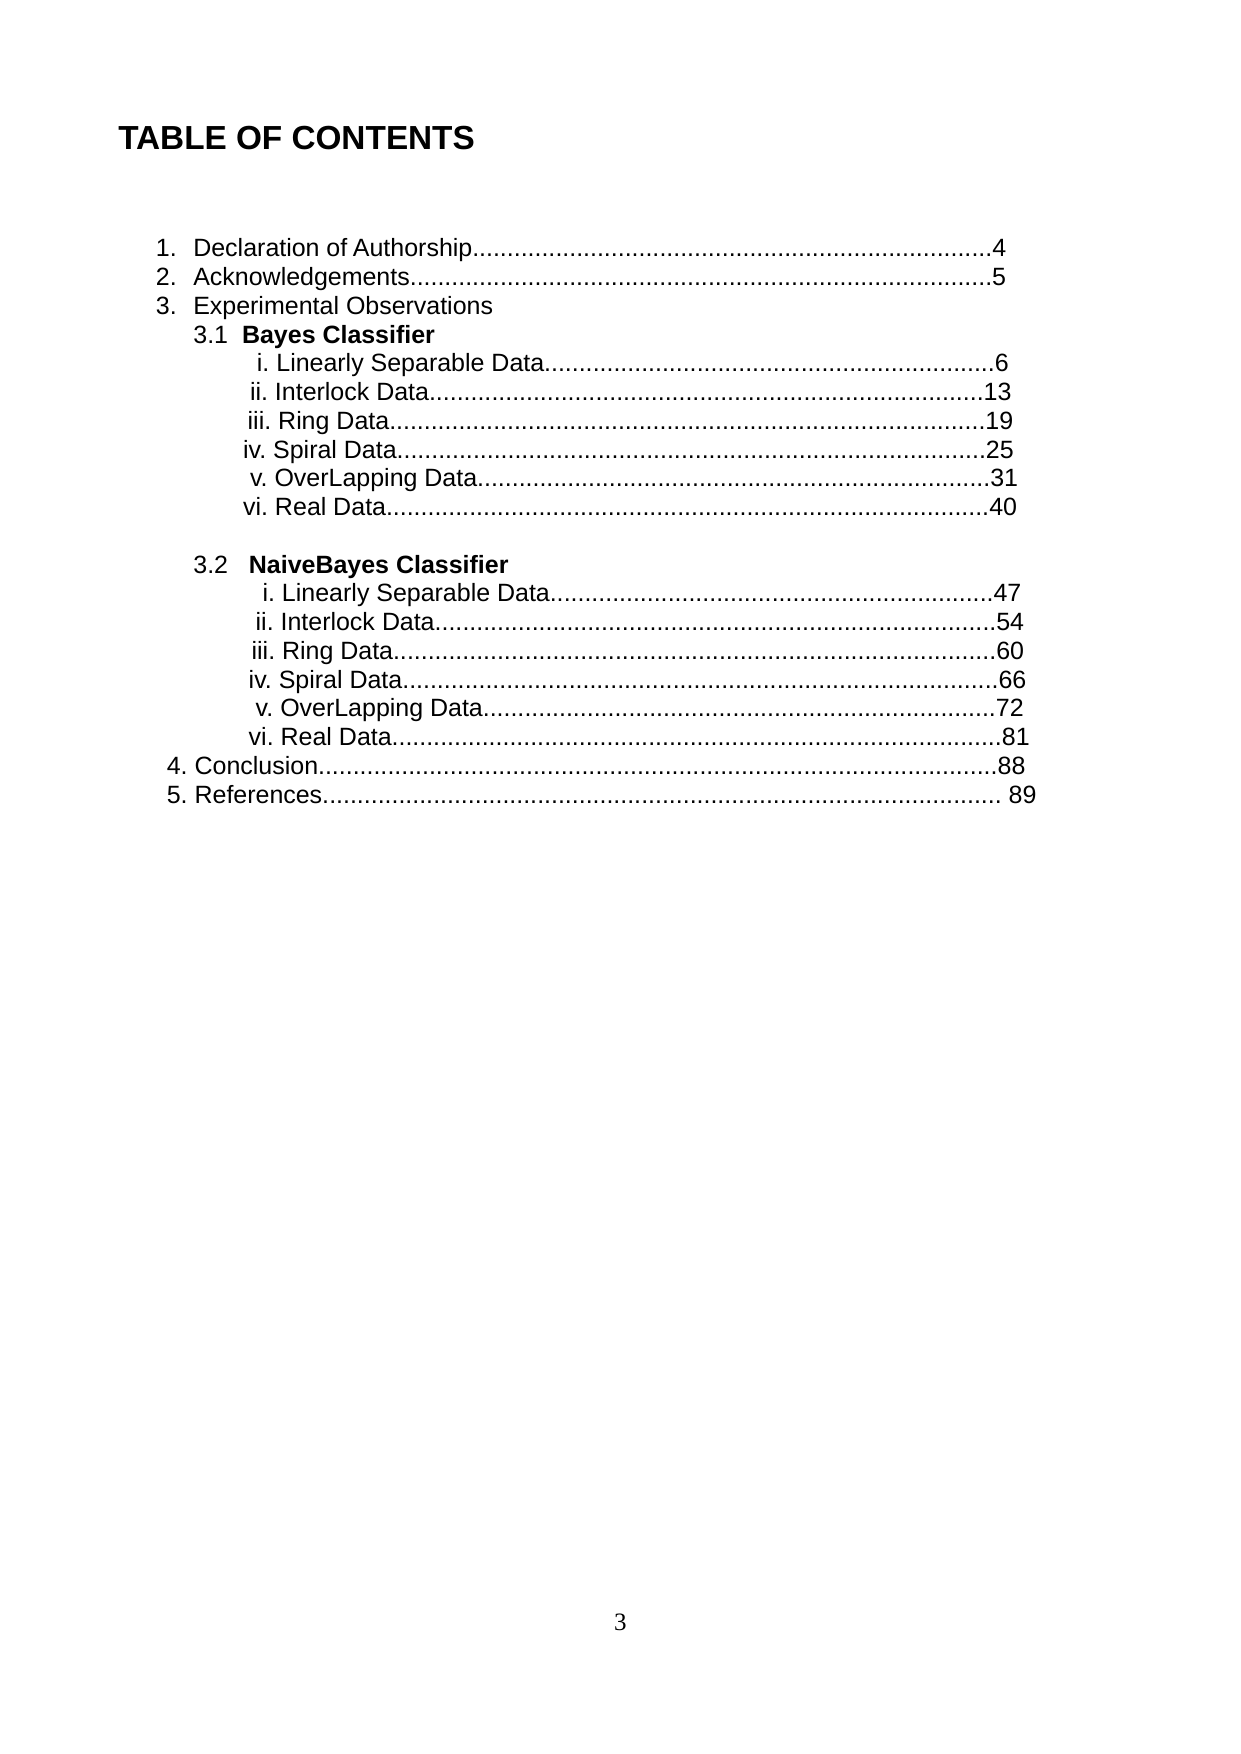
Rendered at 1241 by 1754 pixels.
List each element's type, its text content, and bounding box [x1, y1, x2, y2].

list Experimental Observations [156, 291, 1122, 320]
list Declaration of Authorship...........................................................................4 [156, 233, 1122, 262]
text v. OverLapping Data..........................................................................31 [118, 463, 1122, 492]
list v. OverLapping Data..........................................................................72 [156, 693, 1122, 722]
text i. Linearly Separable Data.................................................................6 [118, 348, 1122, 377]
list Acknowledgements....................................................................................5 [156, 262, 1122, 291]
text TABLE OF CONTENTS [118, 118, 1122, 157]
text vi. Real Data.......................................................................................40 [118, 492, 1122, 521]
list 3.1 Bayes Classifier [156, 320, 1122, 348]
text ii. Interlock Data................................................................................13 [118, 377, 1122, 406]
text 4. Conclusion..................................................................................................88 [118, 751, 1122, 780]
text iv. Spiral Data.....................................................................................25 [118, 435, 1122, 463]
text 5. References.................................................................................................. 89 [118, 780, 1122, 808]
list iv. Spiral Data......................................................................................66 [156, 665, 1122, 693]
list ii. Interlock Data.................................................................................54 [156, 607, 1122, 636]
list iii. Ring Data.......................................................................................60 [193, 636, 1122, 665]
list vi. Real Data........................................................................................81 [156, 722, 1122, 751]
list 3.2 NaiveBayes Classifier [156, 550, 1122, 578]
text iii. Ring Data......................................................................................19 [118, 406, 1122, 435]
list i. Linearly Separable Data................................................................47 [156, 578, 1122, 607]
